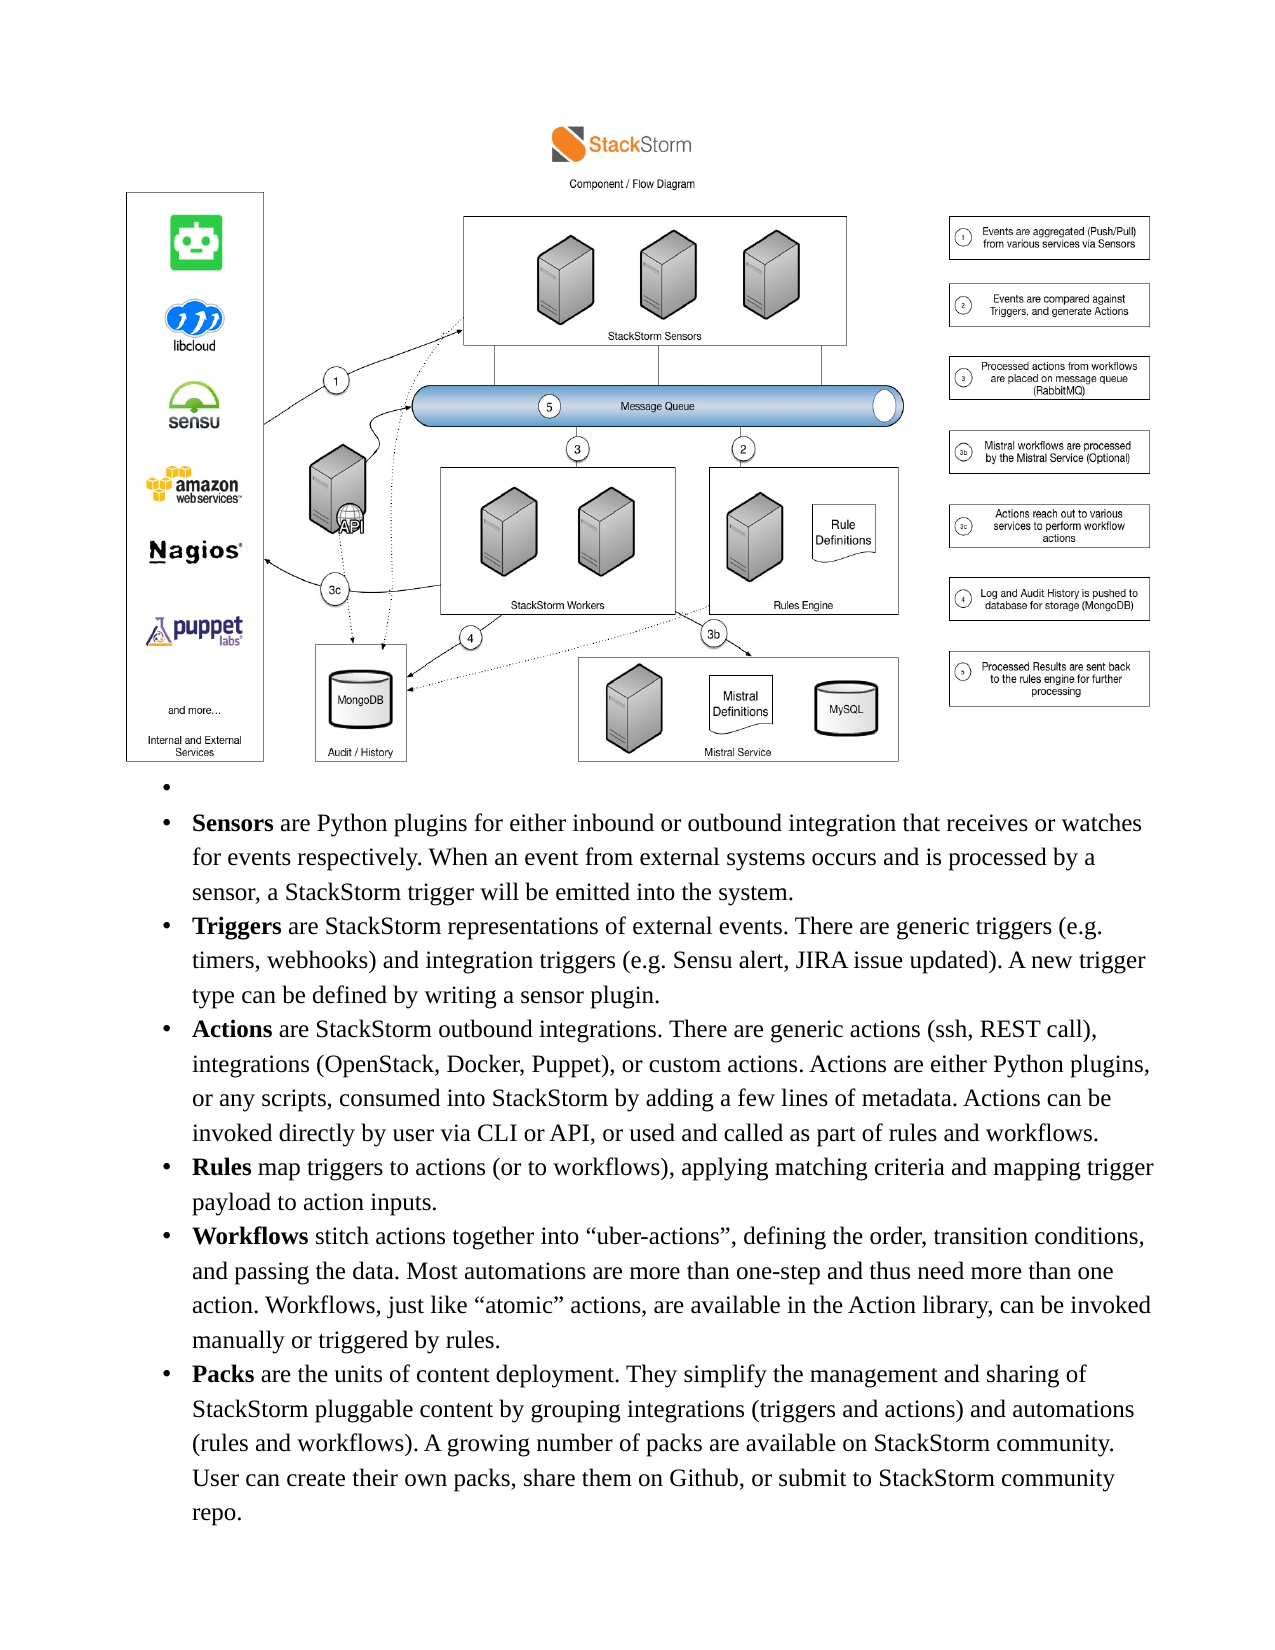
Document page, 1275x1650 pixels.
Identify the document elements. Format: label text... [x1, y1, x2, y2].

list Rules map triggers to actions (or to workflows), applying matching criteria and mapping trigger payload to action inputs. [162, 1152, 1157, 1216]
picture [120, 118, 1156, 768]
list Actions are StackStorm outbound integrations. There are generic actions (ssh, REST call), integrations (OpenStack, Docker, Puppet), or custom actions. Actions are either Python plugins, or any scripts, consumed into StackStorm by adding a few lines of metadata. Actions can be invoked directly by user via CLI or API, or used and called as part of rules and workflows. [162, 1014, 1157, 1147]
list Packs are the units of content deployment. They simplify the management and sharing of StackStorm pluggable content by grouping integrations (triggers and actions) and automations (rules and workflows). A growing number of packs are available on StackStorm community. User can create their own packs, share them on Github, or submit to StackStorm community repo. [162, 1359, 1157, 1526]
list Triggers are StackStorm representations of external events. There are generic triggers (e.g. timers, webhooks) and integration triggers (e.g. Sensu alert, JIRA issue updated). A new trigger type can be defined by writing a sensor plugin. [162, 911, 1157, 1009]
list Sensors are Python plugins for either inbound or outbound integration that receives or watches for events respectively. When an event from external systems occurs and is processed by a sensor, a StackStorm trigger will be emitted into the system. [162, 808, 1157, 905]
list Workflows stitch actions together into “uber-actions”, defining the order, transition conditions, and passing the data. Most automations are more than one-step and thus need more than one action. Workflows, just like “atomic” actions, are available in the Action library, can be invoked manually or triggered by rules. [162, 1221, 1157, 1354]
